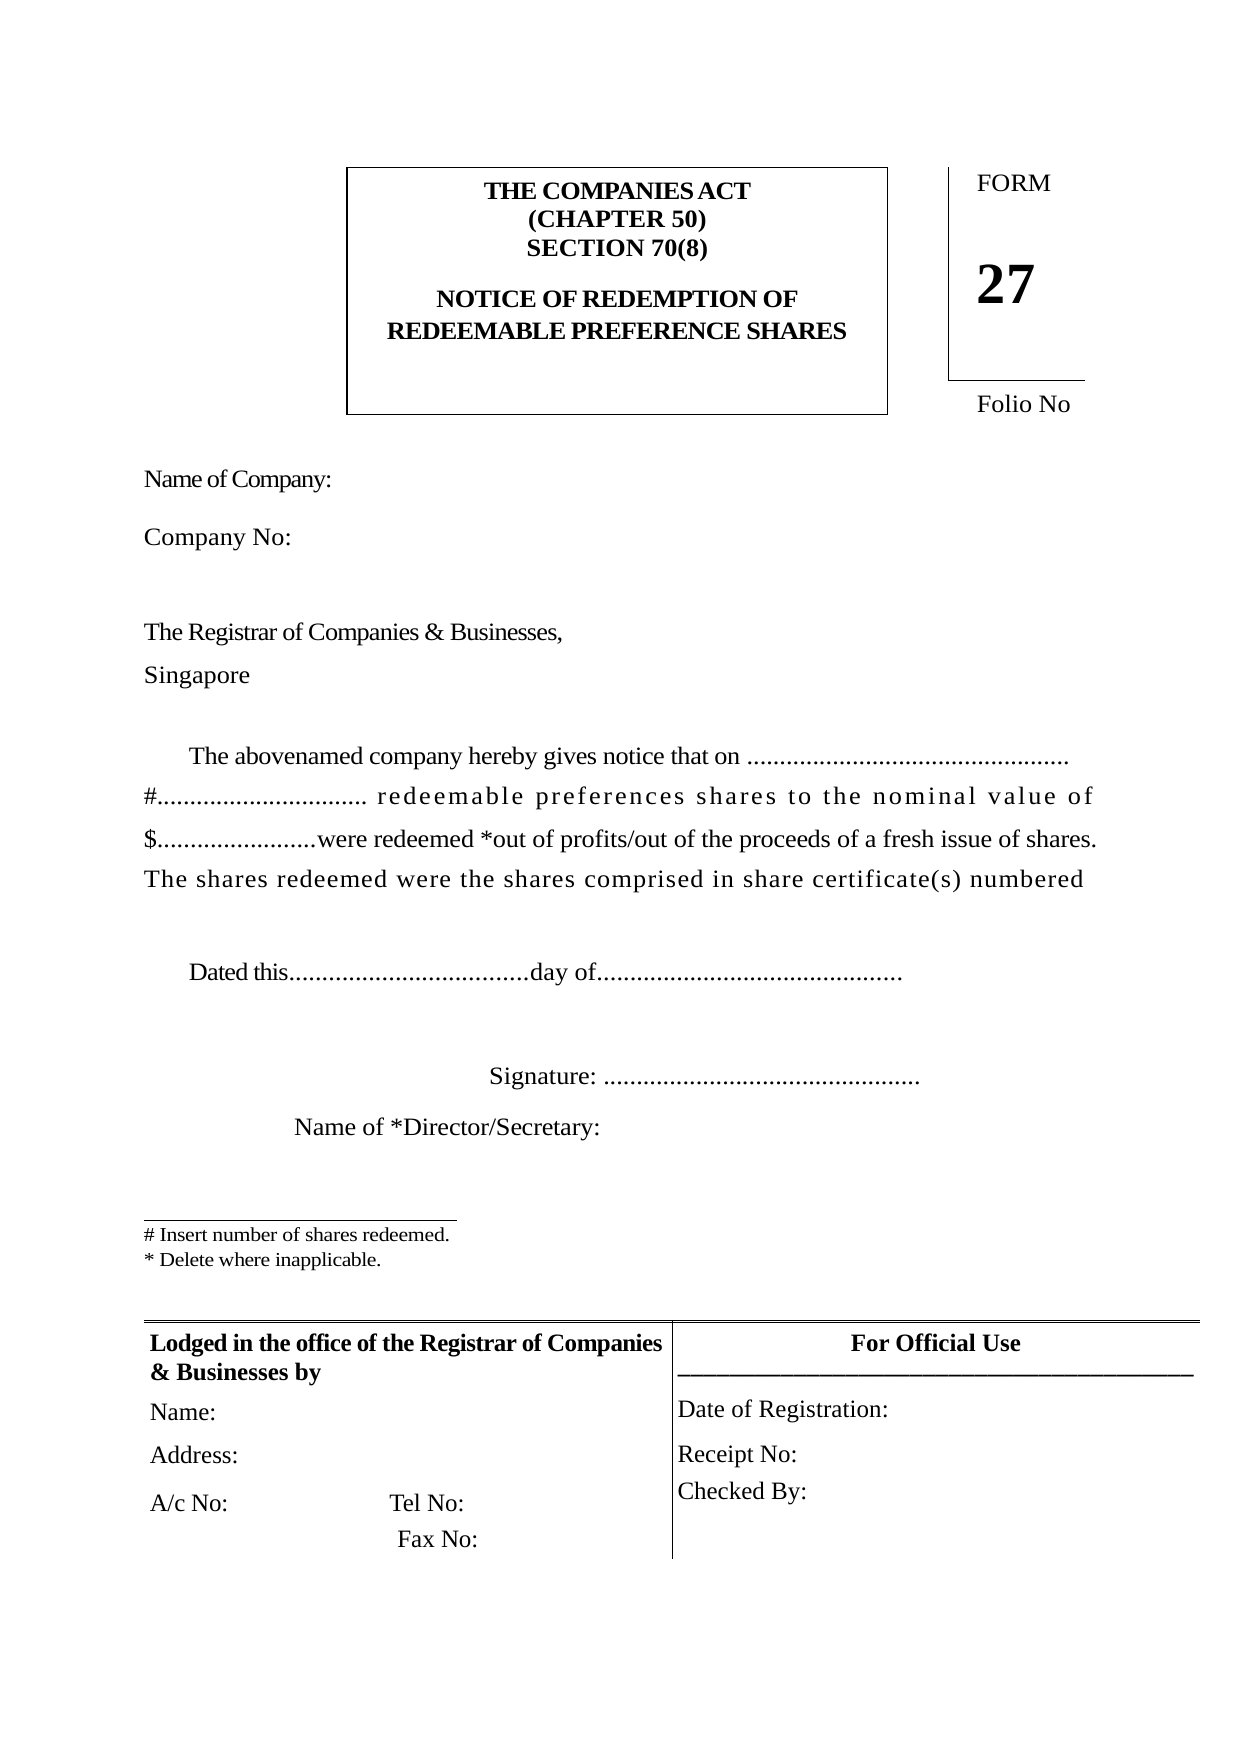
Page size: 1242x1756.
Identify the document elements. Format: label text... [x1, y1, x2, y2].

text Signature: [489, 1061, 1200, 1089]
table_header Lodged in the office of the Registrar of Companies & Businesses by Name: Address: A/c No: Tel No: Fax No: [144, 1323, 672, 1559]
text The Registrar of Companies & Businesses, Singapore [144, 617, 585, 689]
table_header [888, 167, 948, 379]
text Name of *Director/Secretary: <get_director1(o.id)['name']> [294, 1112, 1200, 1141]
text # redeemable preferences shares to the nominal value of [144, 781, 1200, 809]
text $ were redeemed *out of profits/out of the proceeds of a fresh issue of shares. [144, 824, 1200, 853]
table_header FORM 27 [949, 167, 1085, 379]
table_cell [348, 380, 887, 414]
table_cell [347, 415, 887, 427]
text Company No: <o.uen> [144, 522, 1195, 551]
text The abovenamed company hereby gives notice that on [189, 741, 1200, 769]
table_cell [888, 380, 948, 414]
table_header For Official Use ________________________________________ Date of Registration: Receipt No: Checked By: [673, 1323, 1200, 1559]
table_cell [888, 414, 948, 427]
text # Insert number of shares redeemed. * Delete where inapplicable. [144, 1221, 457, 1271]
text The shares redeemed were the shares comprised in share certificate(s) numbered [144, 864, 1200, 893]
table_cell Folio No [949, 381, 1085, 427]
table_header THE COMPANIES ACT (CHAPTER 50) SECTION 70(8) NOTICE OF REDEMPTION OF REDEEMABLE PREFERENCE SHARES [348, 168, 887, 379]
text Dated this day of [189, 957, 1200, 986]
text Name of Company: <o.name> [144, 464, 1195, 493]
